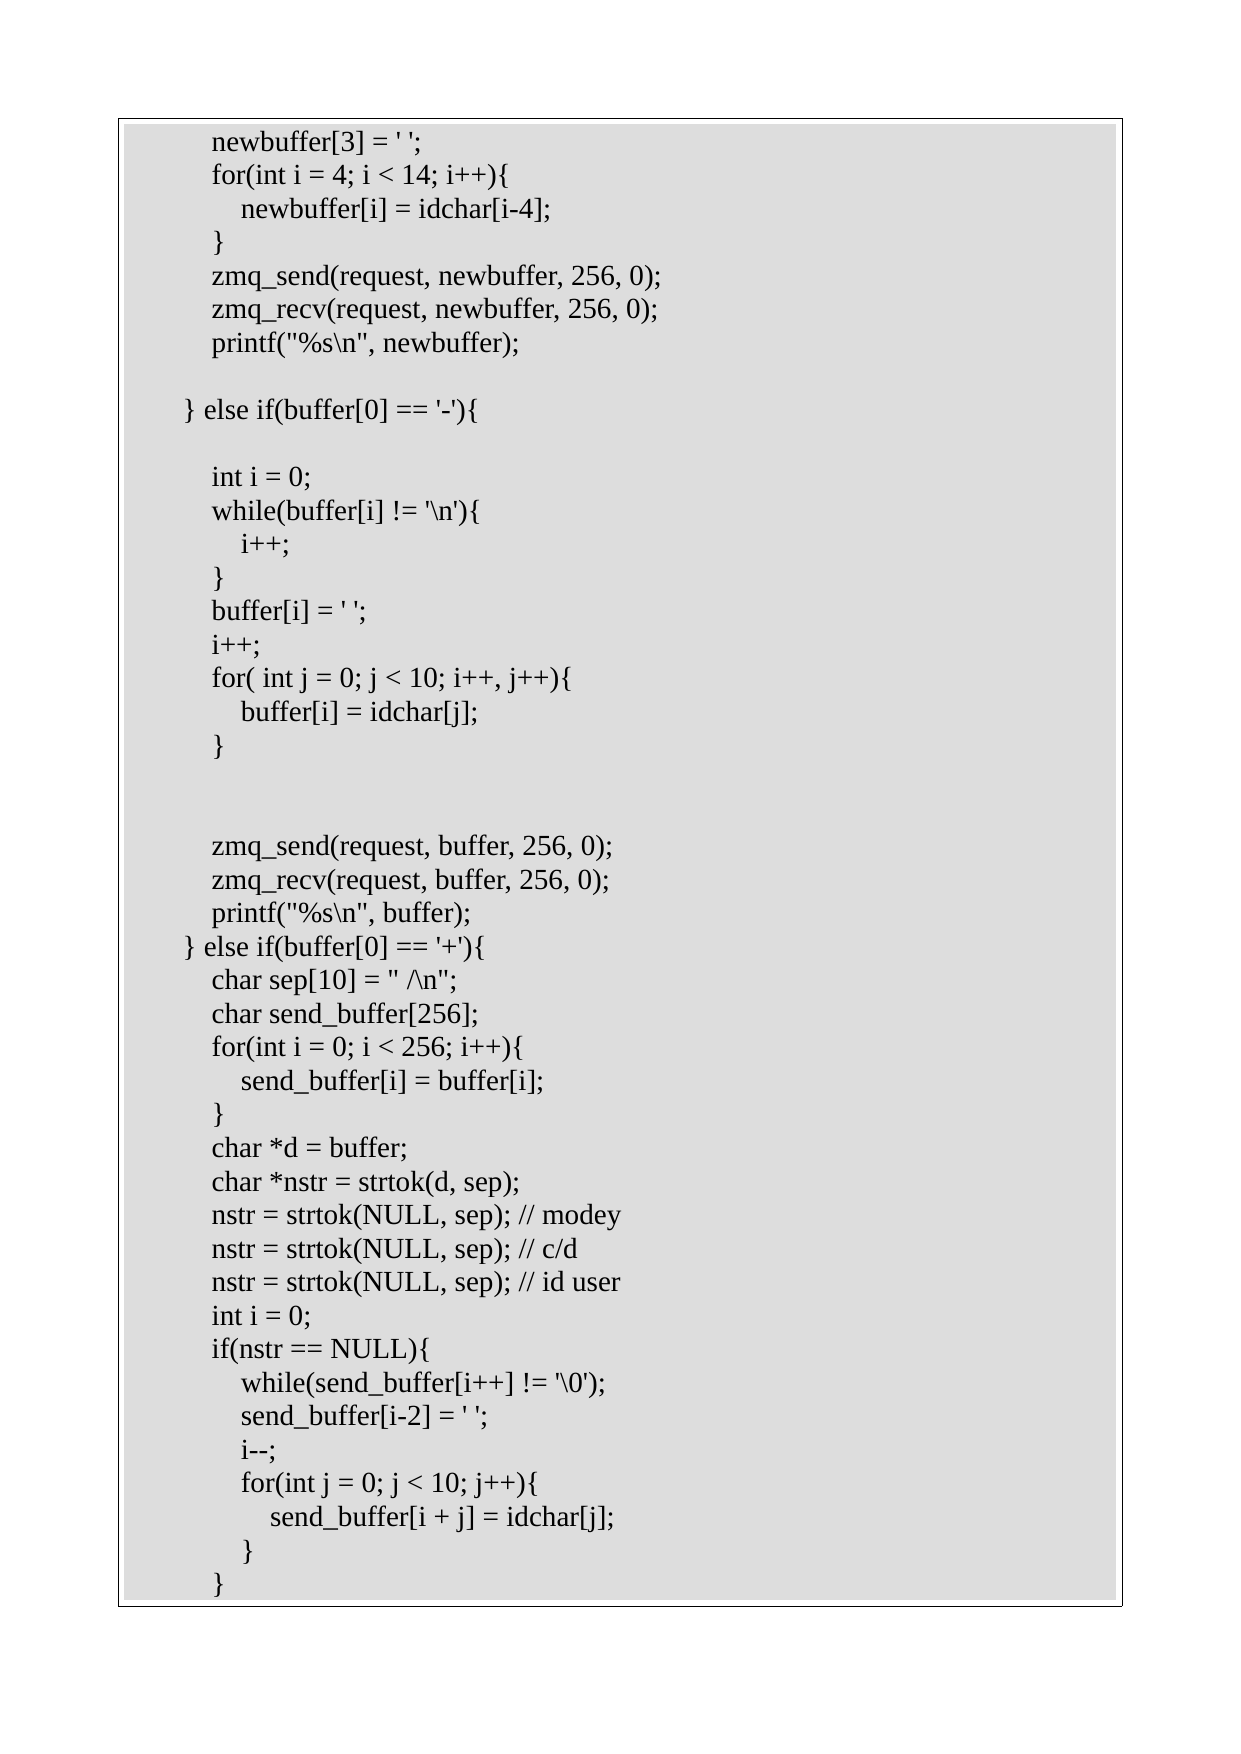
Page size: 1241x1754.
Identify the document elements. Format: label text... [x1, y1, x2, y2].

table_header newbuffer[3] = ' '; for(int i = 4; i < 14; i++){ newbuffer[i] = idchar[i-4]; } zmq_send(request, newbuffer, 256, 0); zmq_recv(request, newbuffer, 256, 0); printf("%s\n", newbuffer); } else if(buffer[0] == '-'){ int i = 0; while(buffer[i] != '\n'){ i++; } buffer[i] = ' '; i++; for( int j = 0; j < 10; i++, j++){ buffer[i] = idchar[j]; } zmq_send(request, buffer, 256, 0); zmq_recv(request, buffer, 256, 0); printf("%s\n", buffer); } else if(buffer[0] == '+'){ char sep[10] = " /\n"; char send_buffer[256]; for(int i = 0; i < 256; i++){ send_buffer[i] = buffer[i]; } char *d = buffer; char *nstr = strtok(d, sep); nstr = strtok(NULL, sep); // modey nstr = strtok(NULL, sep); // c/d nstr = strtok(NULL, sep); // id user int i = 0; if(nstr == NULL){ while(send_buffer[i++] != '\0'); send_buffer[i-2] = ' '; i--; for(int j = 0; j < 10; j++){ send_buffer[i + j] = idchar[j]; } } [119, 119, 1122, 1606]
